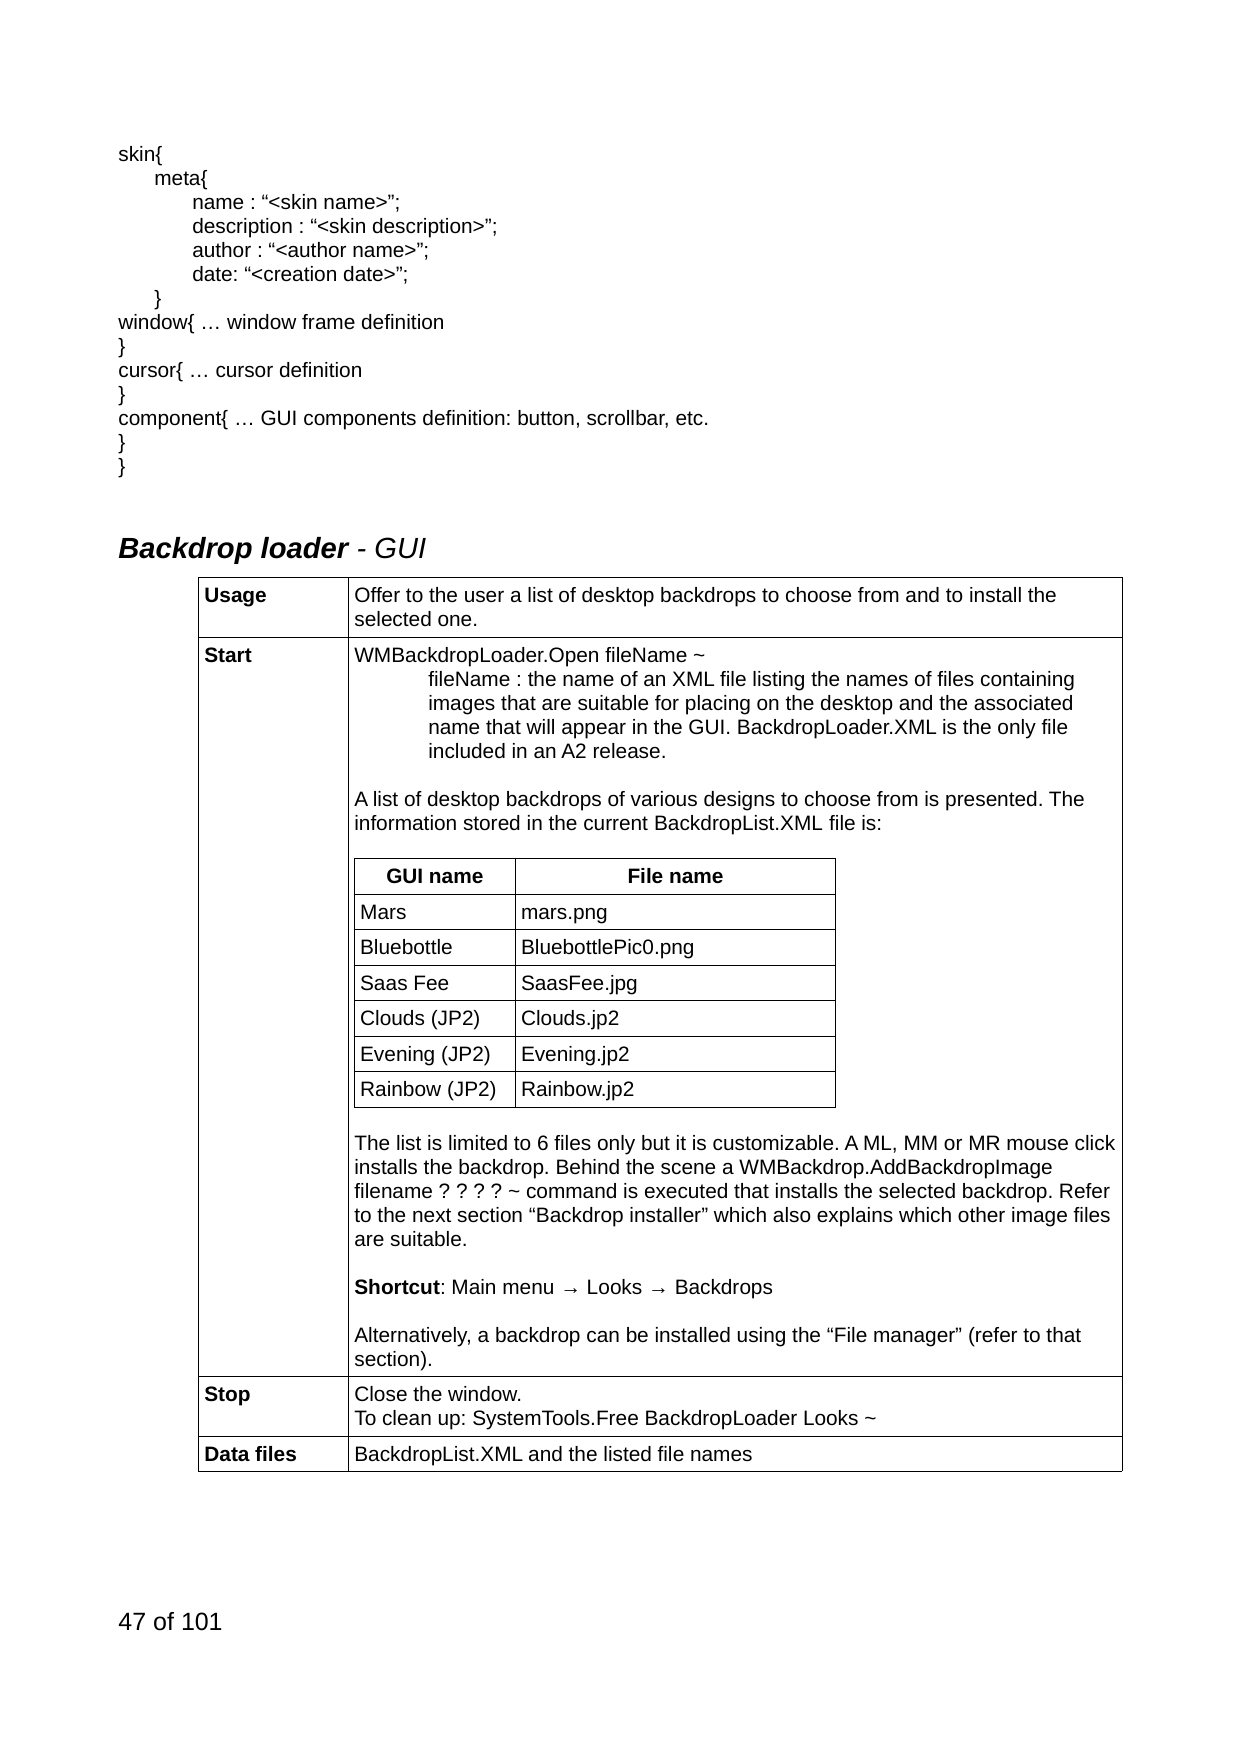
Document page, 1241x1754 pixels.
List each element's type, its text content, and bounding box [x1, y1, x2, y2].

text name : “<skin name>”; [118, 190, 1122, 214]
table_cell Bluebottle [355, 930, 515, 965]
table_header Offer to the user a list of desktop backdrops to choose from and to install the selected one. [349, 578, 1122, 637]
subtitle Backdrop loader - GUI [118, 531, 1122, 565]
table_cell WMBackdropLoader.Open fileName ~ fileName : the name of an XML file listing the names of files containing images that are suitable for placing on the desktop and the associated name that will appear in the GUI. BackdropLoader.XML is the only file included in an A2 release. A list of desktop backdrops of various designs to choose from is presented. The information stored in the current BackdropList.XML file is: The list is limited to 6 files only but it is customizable. A ML, MM or MR mouse click installs the backdrop. Behind the scene a WMBackdrop.AddBackdropImage filename ? ? ? ? ~ command is executed that installs the selected backdrop. Refer to the next section “Backdrop installer” which also explains which other image files are suitable. Shortcut: Main menu → Looks → Backdrops Alternatively, a backdrop can be installed using the “File manager” (refer to that section). [349, 638, 1122, 1376]
table_cell Data files [199, 1437, 348, 1471]
text cursor{ … cursor definition [118, 358, 1122, 382]
table_cell Saas Fee [355, 966, 515, 1000]
table_cell Rainbow (JP2) [355, 1072, 515, 1107]
table_cell BluebottlePic0.png [516, 930, 835, 965]
table_cell Evening (JP2) [355, 1037, 515, 1071]
text } [118, 429, 1122, 453]
text date: “<creation date>”; [118, 262, 1122, 286]
text component{ … GUI components definition: button, scrollbar, etc. [118, 406, 1122, 429]
table_cell Mars [355, 895, 515, 929]
table_header Usage [199, 578, 348, 637]
table_cell SaasFee.jpg [516, 966, 835, 1000]
table_cell Stop [199, 1377, 348, 1436]
table_header GUI name [355, 859, 515, 894]
table_cell Evening.jp2 [516, 1037, 835, 1071]
text description : “<skin description>”; [118, 214, 1122, 238]
text } [118, 286, 1122, 310]
table_cell Close the window. To clean up: SystemTools.Free BackdropLoader Looks ~ [349, 1377, 1122, 1436]
text } [118, 382, 1122, 406]
text meta{ [118, 166, 1122, 190]
table_cell Clouds (JP2) [355, 1001, 515, 1036]
text window{ … window frame definition [118, 310, 1122, 334]
table_cell Start [199, 638, 348, 1376]
text skin{ [118, 142, 1122, 166]
table_cell Rainbow.jp2 [516, 1072, 835, 1107]
table_cell mars.png [516, 895, 835, 929]
text } [118, 453, 1122, 477]
text author : “<author name>”; [118, 238, 1122, 262]
text } [118, 334, 1122, 358]
table_cell Clouds.jp2 [516, 1001, 835, 1036]
table_cell BackdropList.XML and the listed file names [349, 1437, 1122, 1471]
table_header File name [516, 859, 835, 894]
